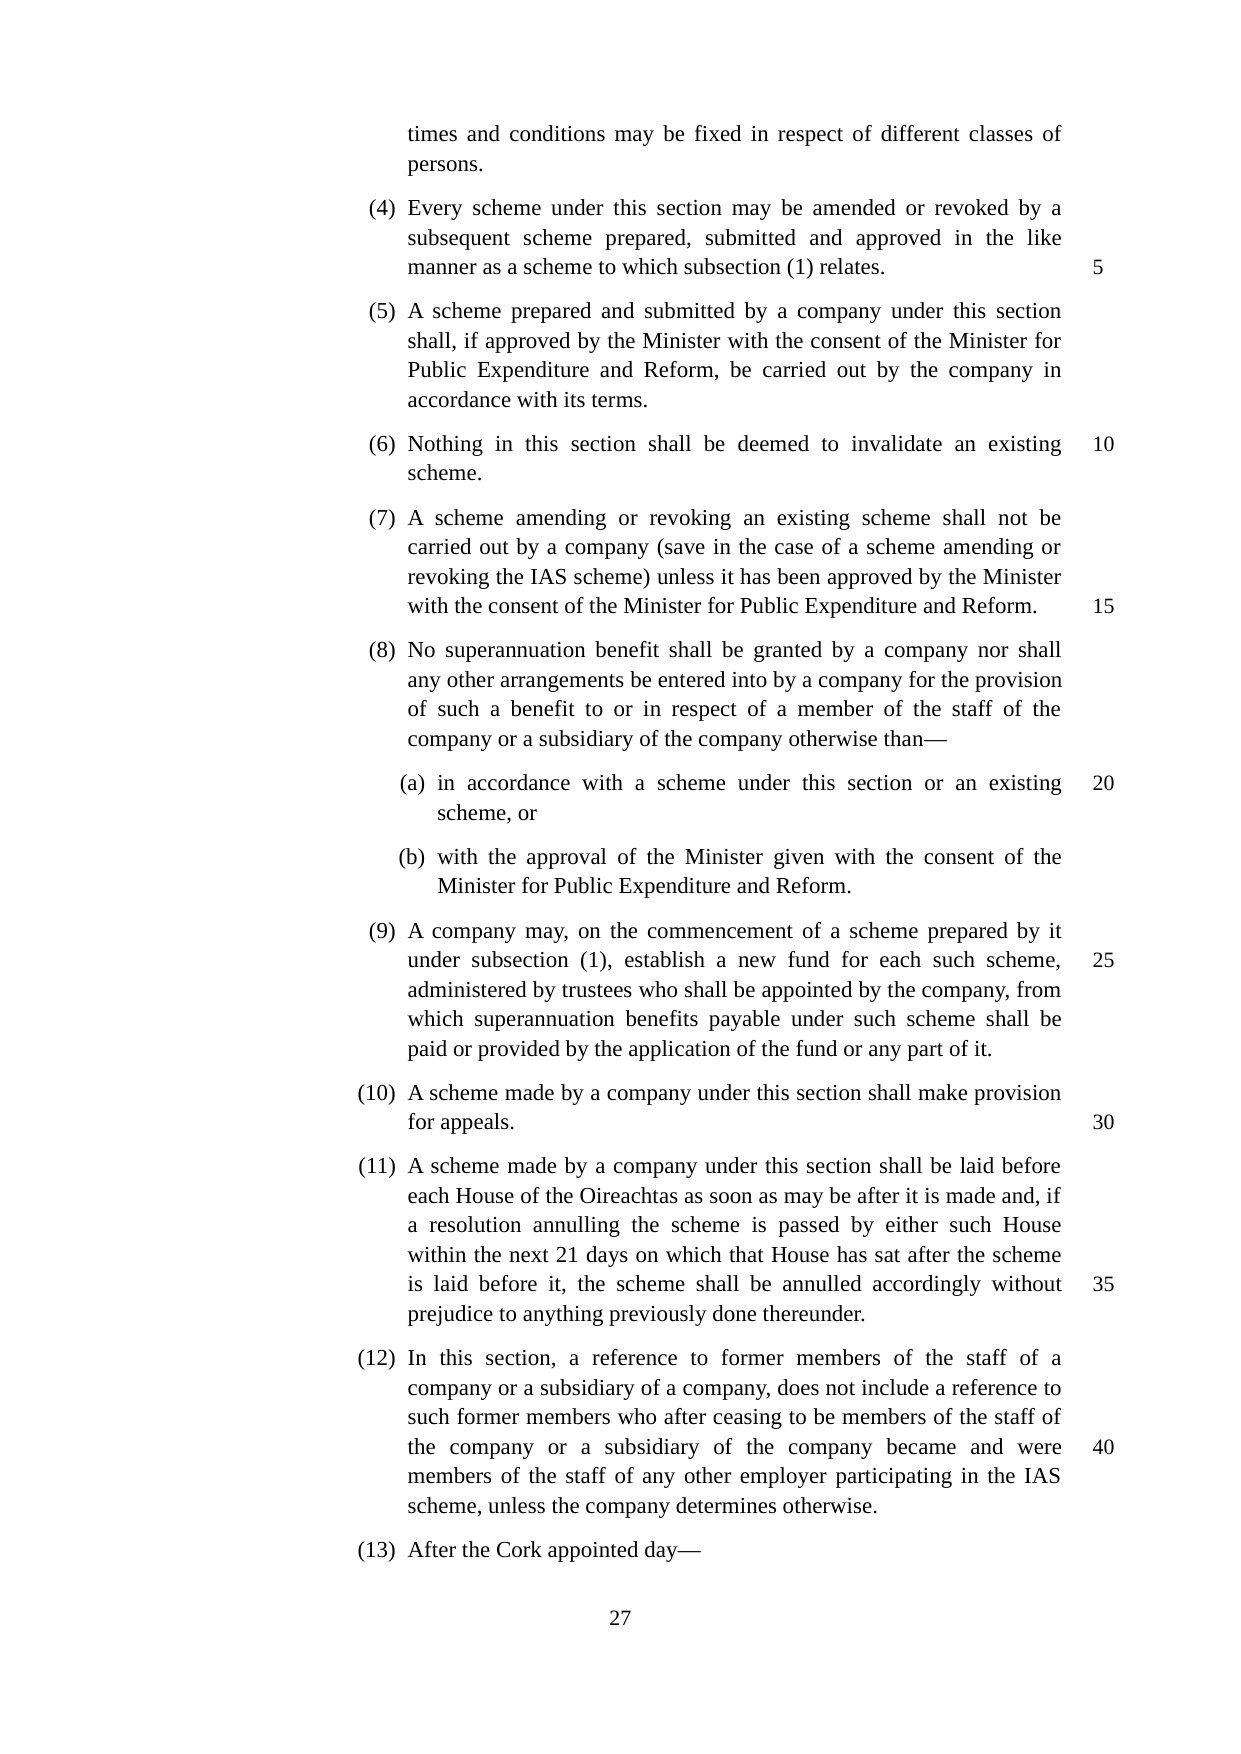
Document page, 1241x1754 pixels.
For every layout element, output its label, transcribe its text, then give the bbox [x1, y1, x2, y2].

text (10) A scheme made by a company under this section shall make provision for appeals. [319, 1077, 1063, 1136]
text (b) with the approval of the Minister given with the consent of the Minister for Public Expenditure and Reform. [307, 841, 1063, 900]
text (7) A scheme amending or revoking an existing scheme shall not be carried out by a company (save in the case of a scheme amending or revoking the IAS scheme) unless it has been approved by the Minister with the consent of the Minister for Public Expenditure and Reform. [319, 502, 1063, 619]
text (8) No superannuation benefit shall be granted by a company nor shall any other arrangements be entered into by a company for the provision of such a benefit to or in respect of a member of the staff of the company or a subsidiary of the company otherwise than⁠— [319, 634, 1063, 752]
text (9) A company may, on the commencement of a scheme prepared by it under subsection (1), establish a new fund for each such scheme, administered by trustees who shall be appointed by the company, from which superannuation benefits payable under such scheme shall be paid or provided by the application of the fund or any part of it. [319, 914, 1063, 1062]
text (11) A scheme made by a company under this section shall be laid before each House of the Oireachtas as soon as may be after it is made and, if a resolution annulling the scheme is passed by either such House within the next 21 days on which that House has sat after the scheme is laid before it, the scheme shall be annulled accordingly without prejudice to anything previously done thereunder. [319, 1150, 1063, 1327]
text (13) After the Cork appointed day⁠— [319, 1534, 1063, 1563]
text (12) In this section, a reference to former members of the staff of a company or a subsidiary of a company, does not include a reference to such former members who after ceasing to be members of the staff of the company or a subsidiary of the company became and were members of the staff of any other employer participating in the IAS scheme, unless the company determines otherwise. [319, 1342, 1063, 1519]
text times and conditions may be fixed in respect of different classes of persons. [319, 118, 1063, 177]
text (6) Nothing in this section shall be deemed to invalidate an existing scheme. [319, 428, 1063, 487]
text (4) Every scheme under this section may be amended or revoked by a subsequent scheme prepared, submitted and approved in the like manner as a scheme to which subsection (1) relates. [319, 192, 1063, 280]
text (a) in accordance with a scheme under this section or an existing scheme, or [307, 767, 1063, 826]
text (5) A scheme prepared and submitted by a company under this section shall, if approved by the Minister with the consent of the Minister for Public Expenditure and Reform, be carried out by the company in accordance with its terms. [319, 295, 1063, 413]
